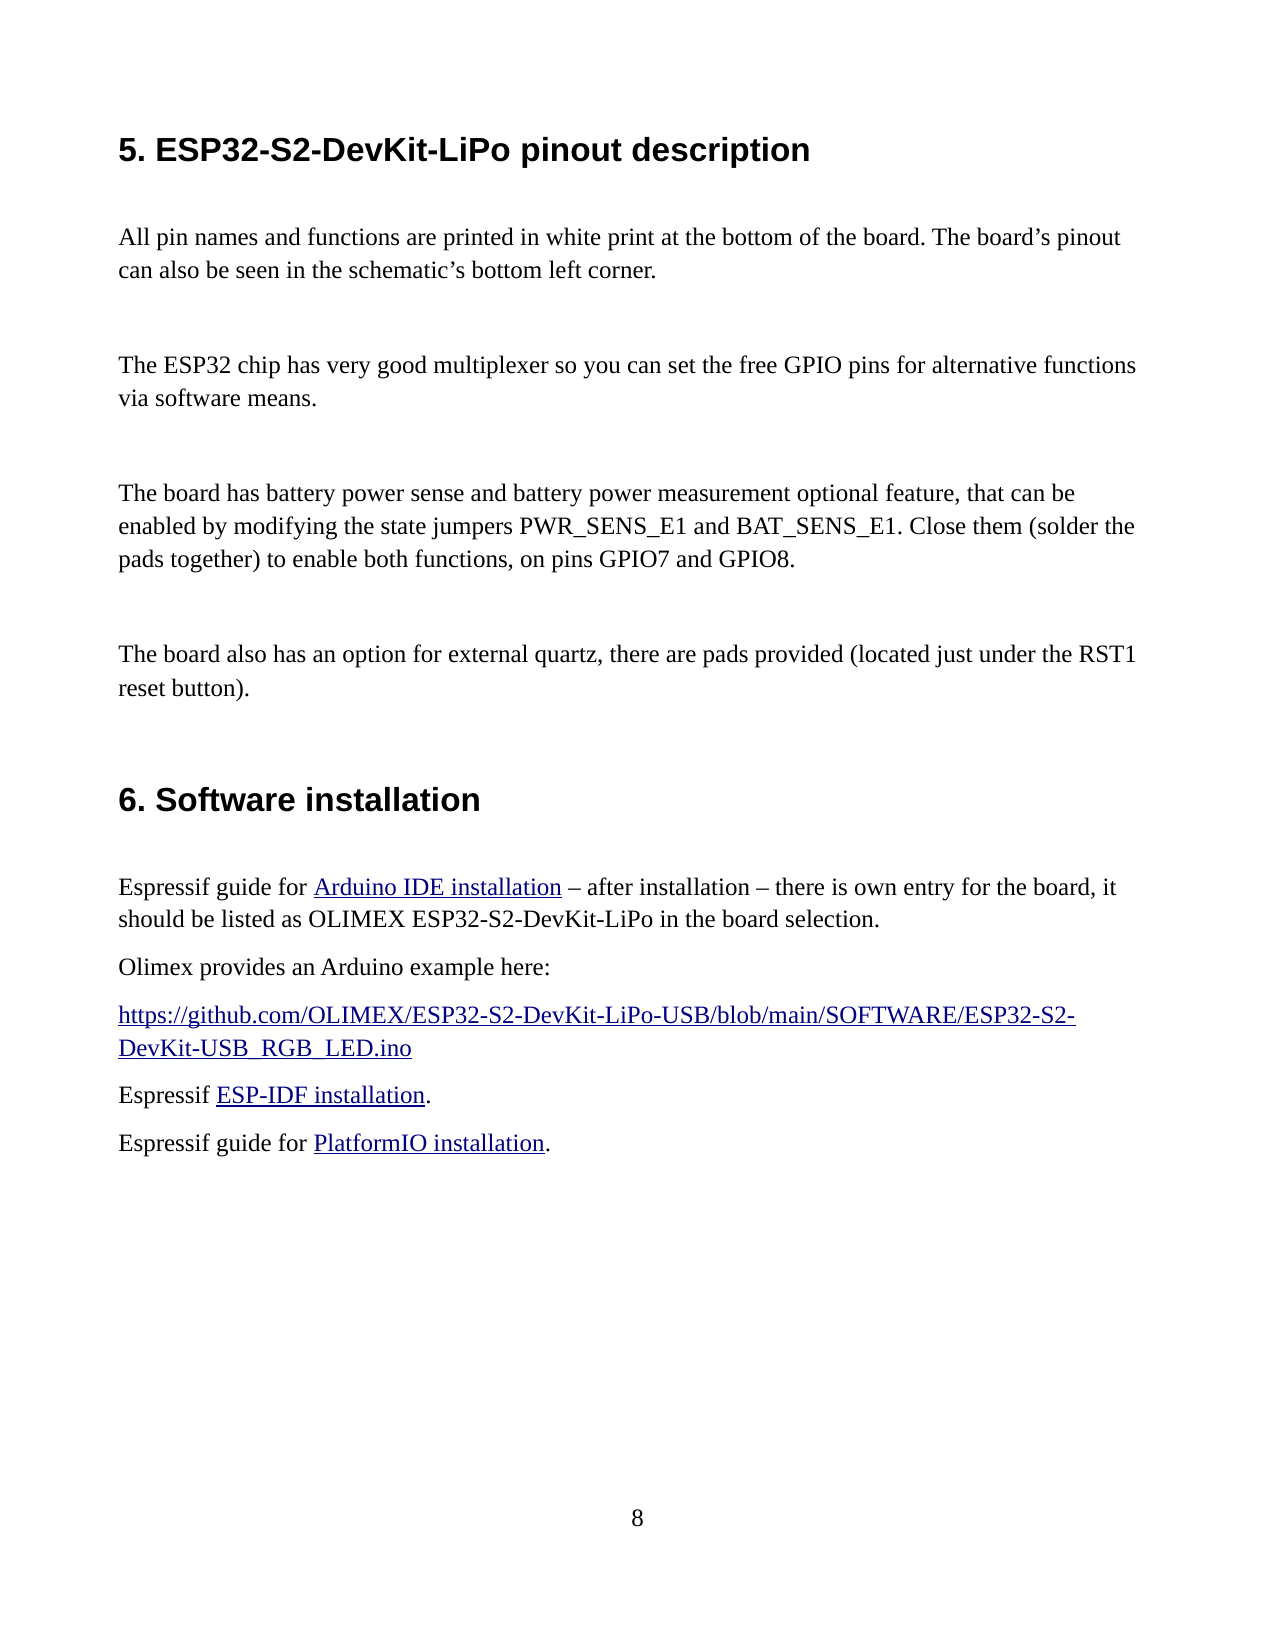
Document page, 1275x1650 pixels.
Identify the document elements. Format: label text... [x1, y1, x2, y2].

text All pin names and functions are printed in white print at the bottom of the board. The board’s pinout can also be seen in the schematic’s bottom left corner. [118, 222, 1157, 284]
text The board also has an option for external quartz, there are pads provided (located just under the RST1 reset button). [118, 639, 1157, 701]
subtitle 6. Software installation [118, 779, 1157, 818]
subtitle 5. ESP32-S2-DevKit-LiPo pinout description [118, 130, 1157, 168]
text Espressif guide for Arduino IDE installation – after installation – there is own entry for the board, it should be listed as OLIMEX ESP32-S2-DevKit-LiPo in the board selection. [118, 872, 1157, 933]
text https://github.com/OLIMEX/ESP32-S2-DevKit-LiPo-USB/blob/main/SOFTWARE/ESP32-S2-DevKit-USB_RGB_LED.ino [118, 1000, 1157, 1062]
text Espressif ESP-IDF installation. [118, 1080, 1157, 1109]
text The ESP32 chip has very good multiplexer so you can set the free GPIO pins for alternative functions via software means. [118, 350, 1157, 412]
text The board has battery power sense and battery power measurement optional feature, that can be enabled by modifying the state jumpers PWR_SENS_E1 and BAT_SENS_E1. Close them (solder the pads together) to enable both functions, on pins GPIO7 and GPIO8. [118, 478, 1157, 573]
text Olimex provides an Arduino example here: [118, 952, 1157, 981]
text Espressif guide for PlatformIO installation. [118, 1128, 1157, 1157]
